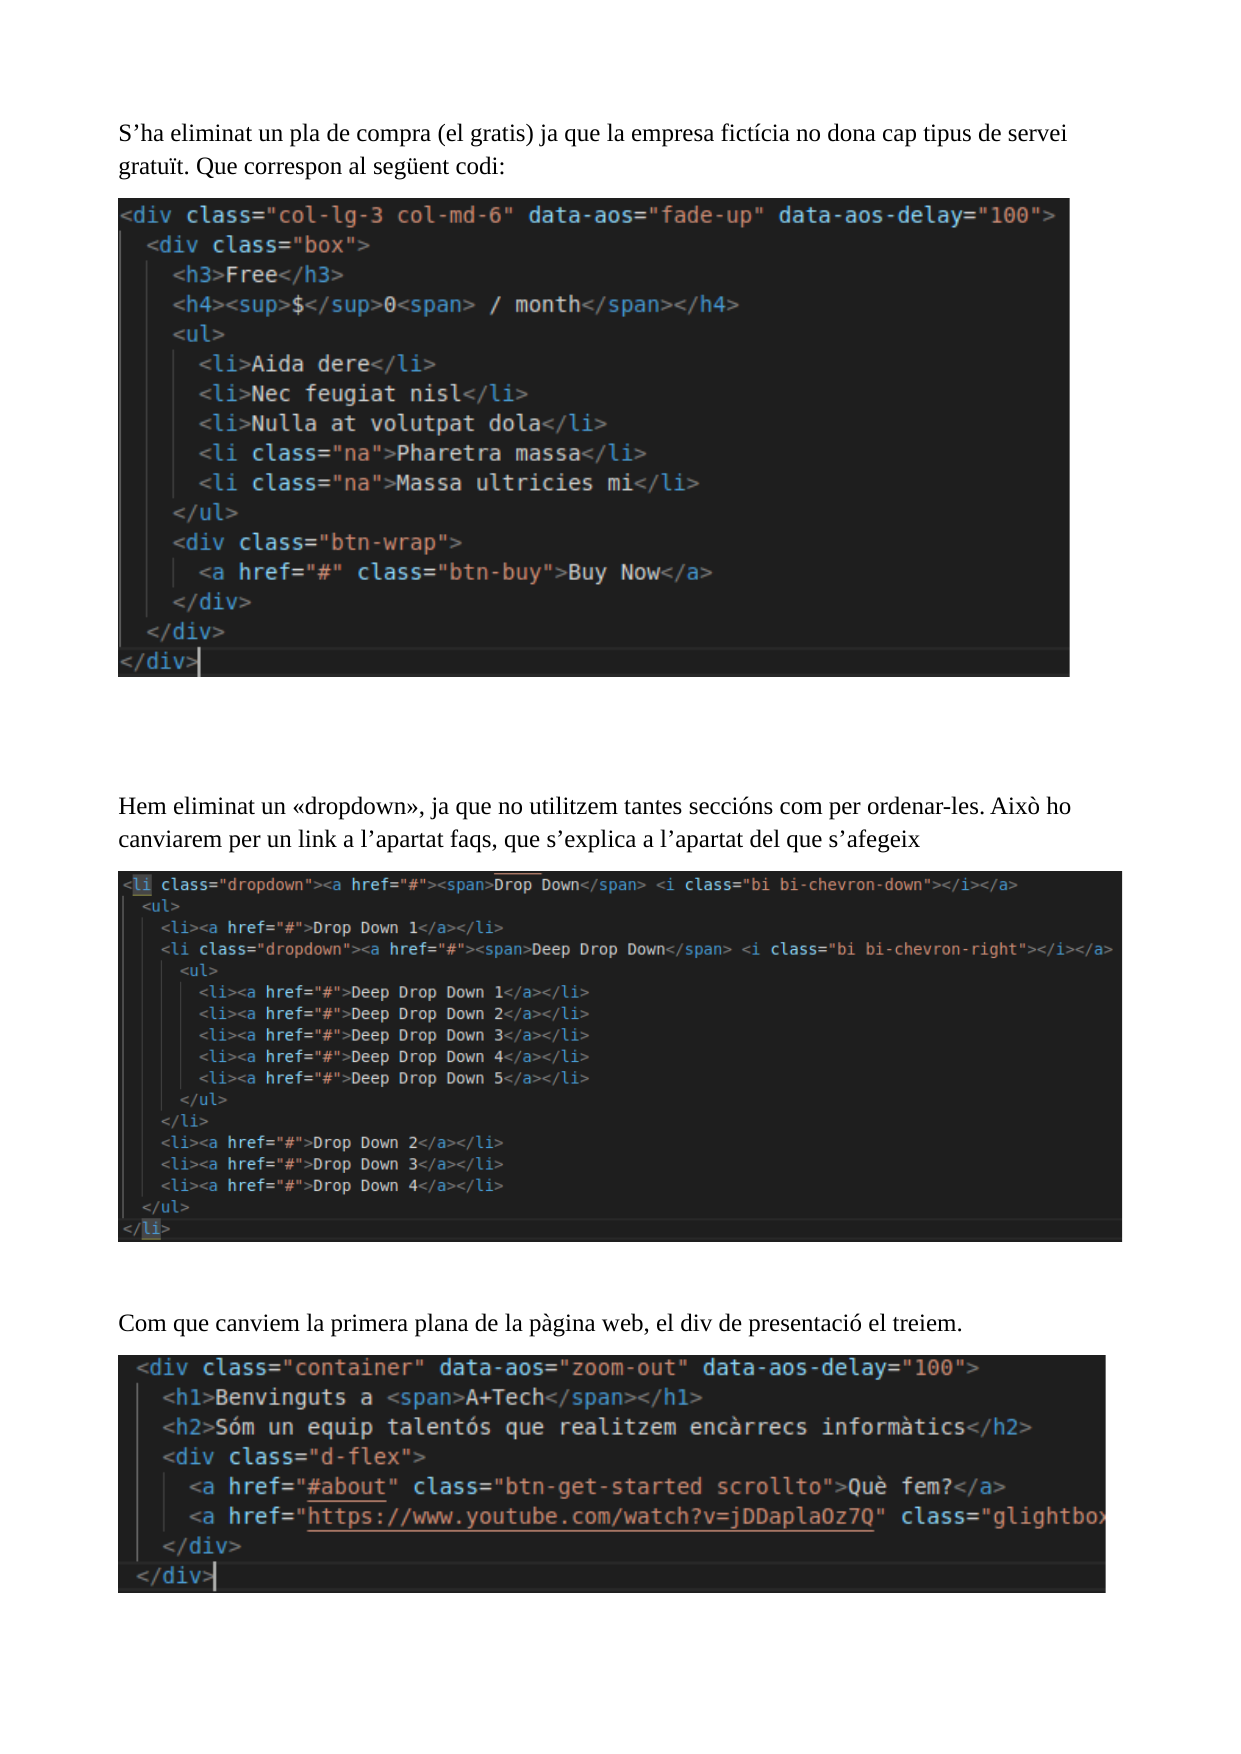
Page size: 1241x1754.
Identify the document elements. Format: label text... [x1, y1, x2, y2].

text Com que canviem la primera plana de la pàgina web, el div de presentació el treiem. [118, 1308, 1122, 1337]
picture [118, 1355, 1106, 1593]
text Hem eliminat un «dropdown», ja que no utilitzem tantes seccións com per ordenar-les. Això ho canviarem per un link a l’apartat faqs, que s’explica a l’apartat del que s’afegeix [118, 791, 1122, 853]
text S’ha eliminat un pla de compra (el gratis) ja que la empresa fictícia no dona cap tipus de servei gratuït. Que correspon al següent codi: [118, 118, 1122, 180]
picture [118, 198, 1070, 677]
picture [118, 871, 1123, 1242]
